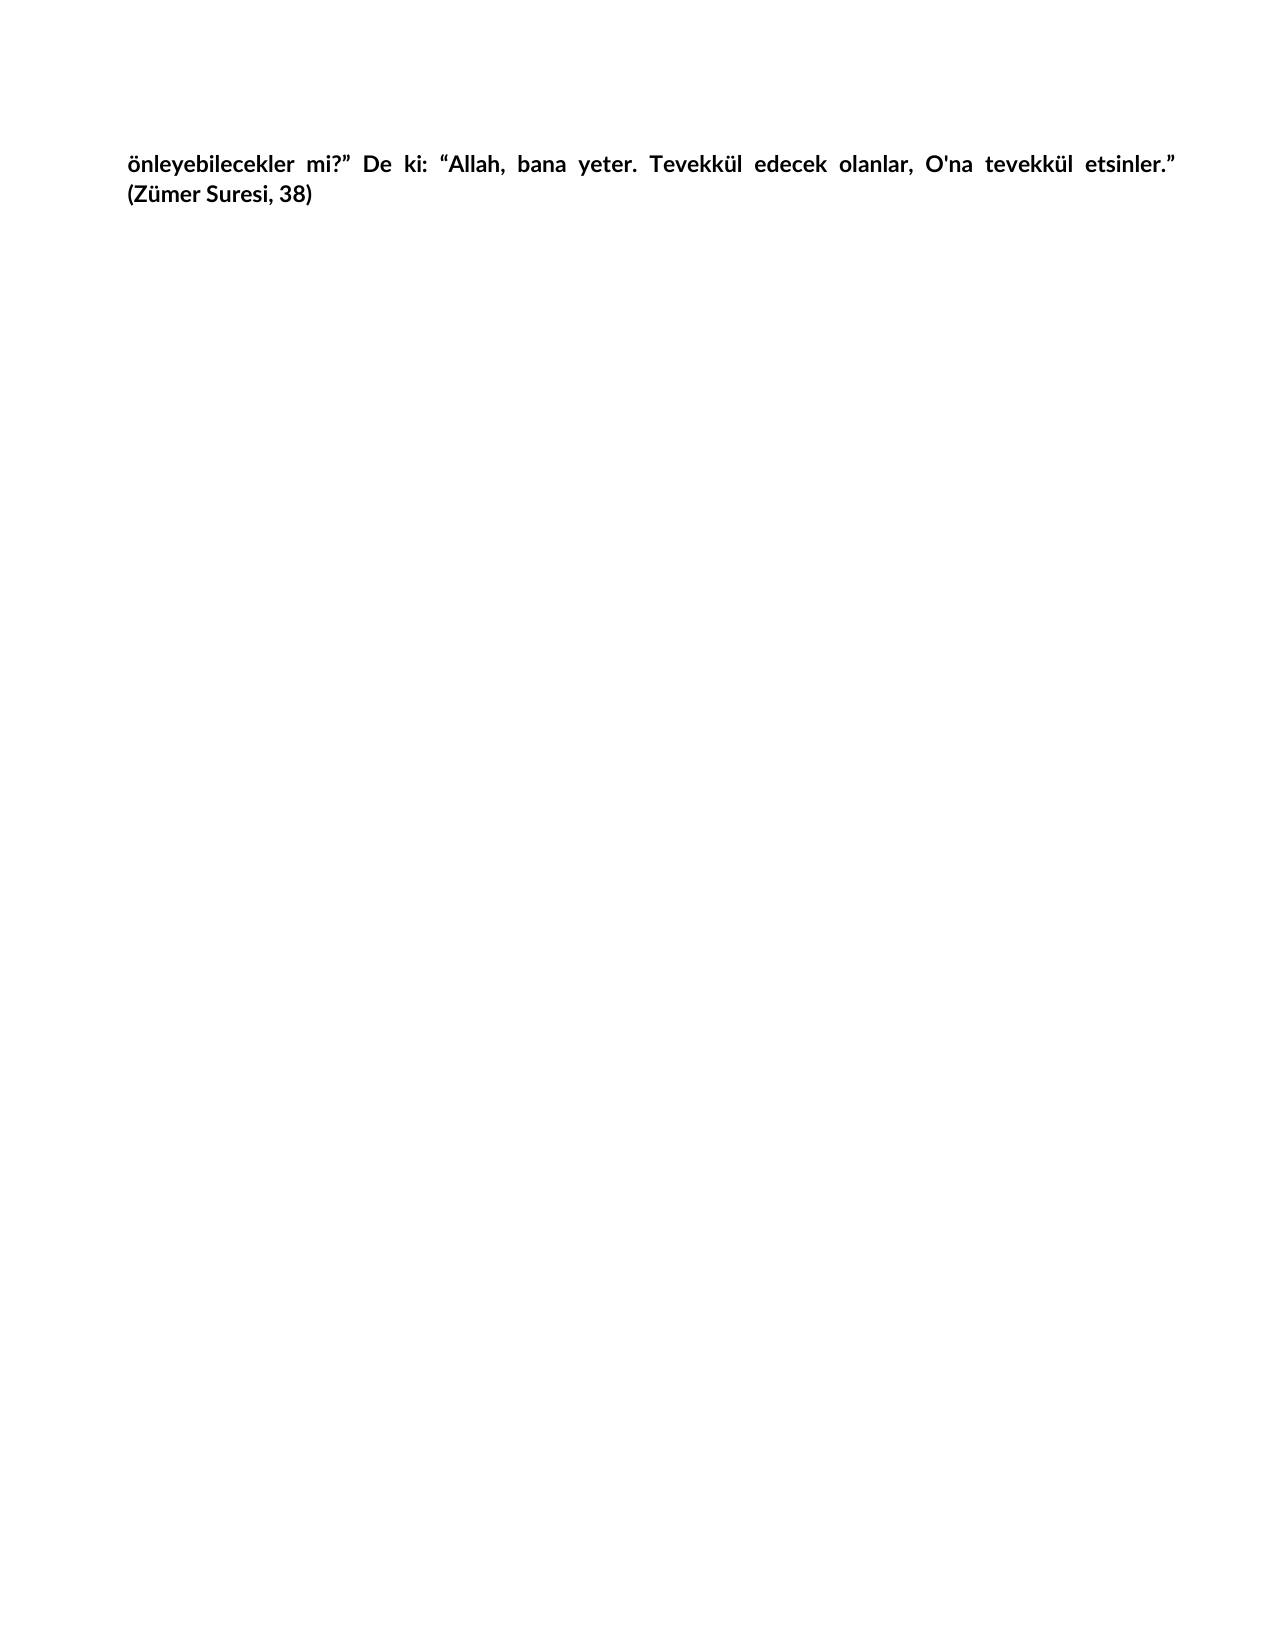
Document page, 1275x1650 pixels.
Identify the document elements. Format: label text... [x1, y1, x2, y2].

text önleyebilecekler mi?” De ki: “Allah, bana yeter. Tevekkül edecek olanlar, O'na tevekkül etsinler.” (Zümer Suresi, 38) [127, 150, 1177, 208]
